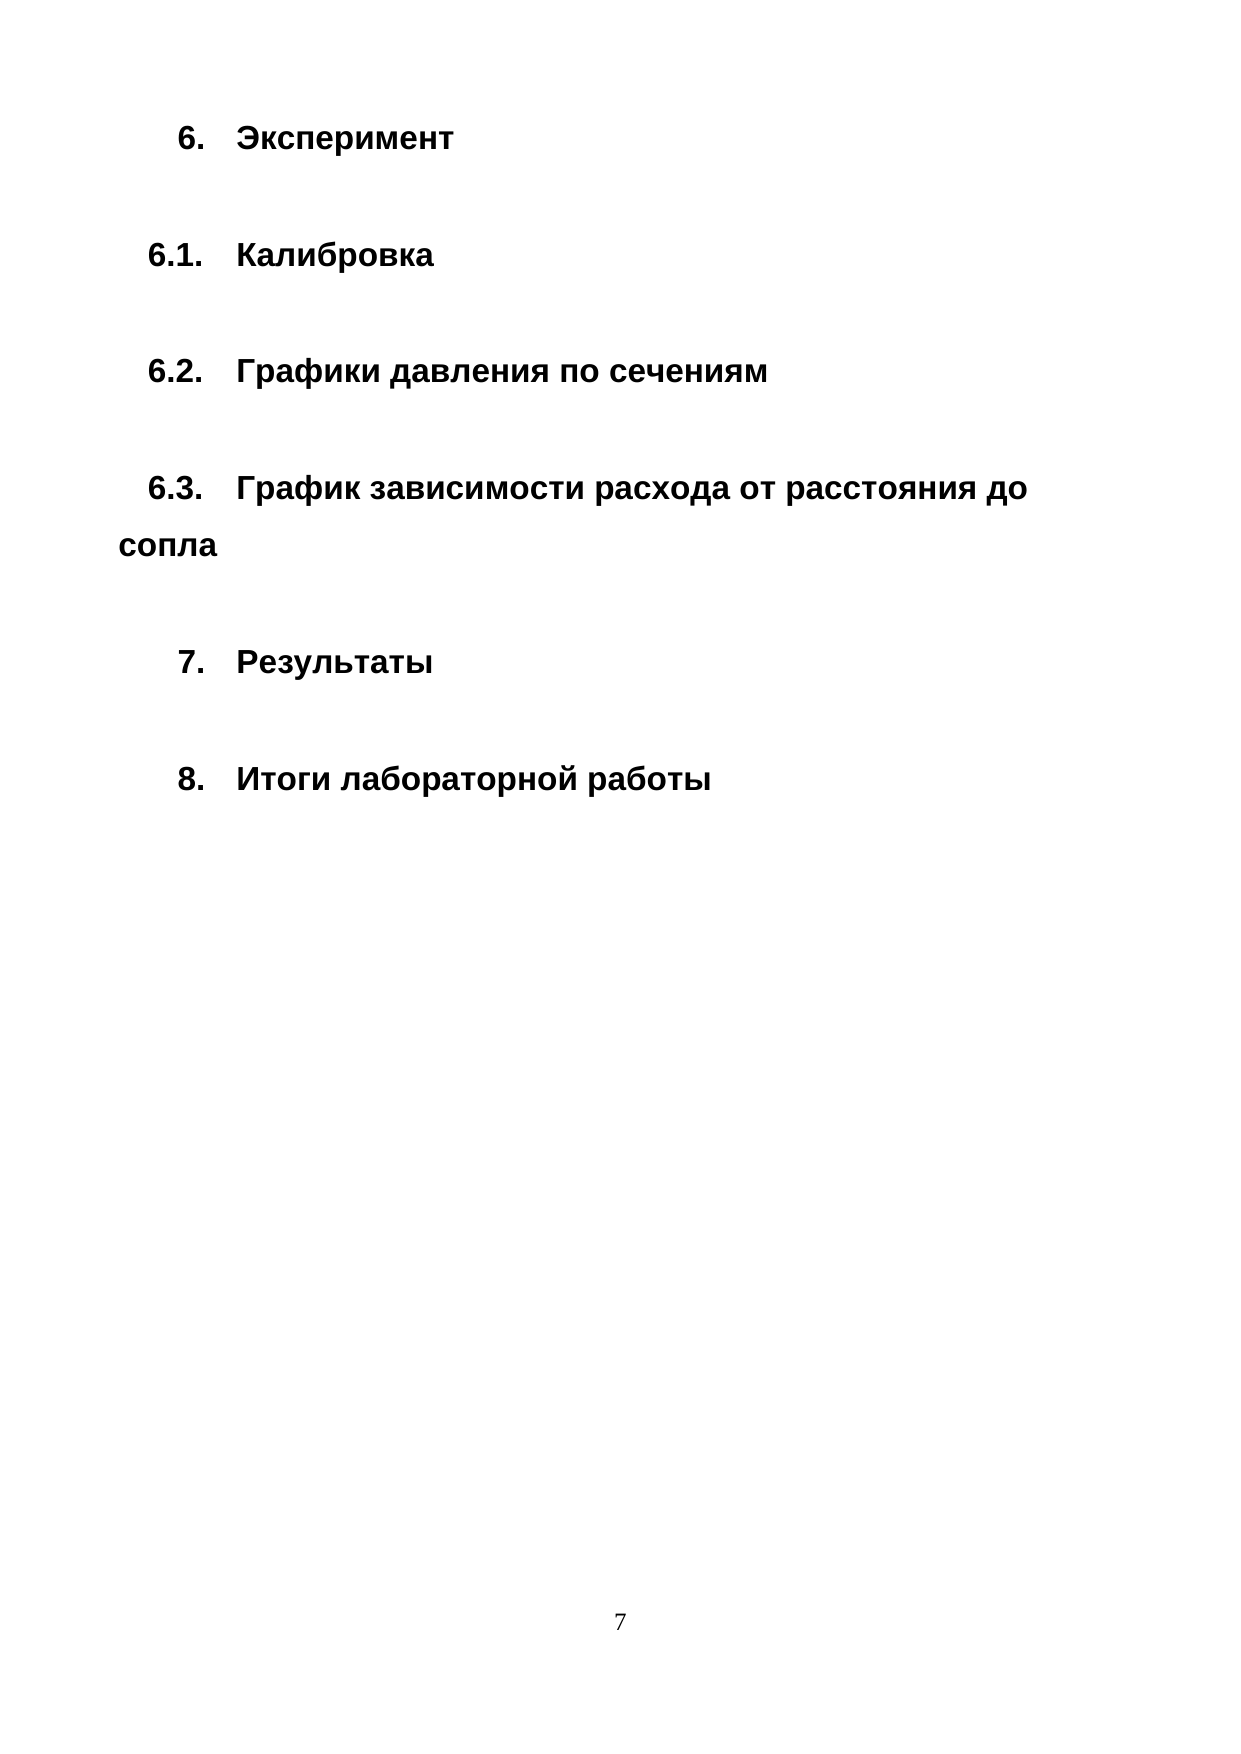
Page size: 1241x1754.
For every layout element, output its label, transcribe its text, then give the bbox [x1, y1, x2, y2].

subtitle Итоги лабораторной работы [118, 758, 1122, 797]
subtitle Калибровка [118, 235, 1093, 273]
subtitle Эксперимент [118, 118, 1122, 157]
subtitle Графики давления по сечениям [118, 351, 1093, 390]
subtitle График зависимости расхода от расстояния до сопла [118, 468, 1093, 564]
subtitle Результаты [118, 642, 1122, 680]
